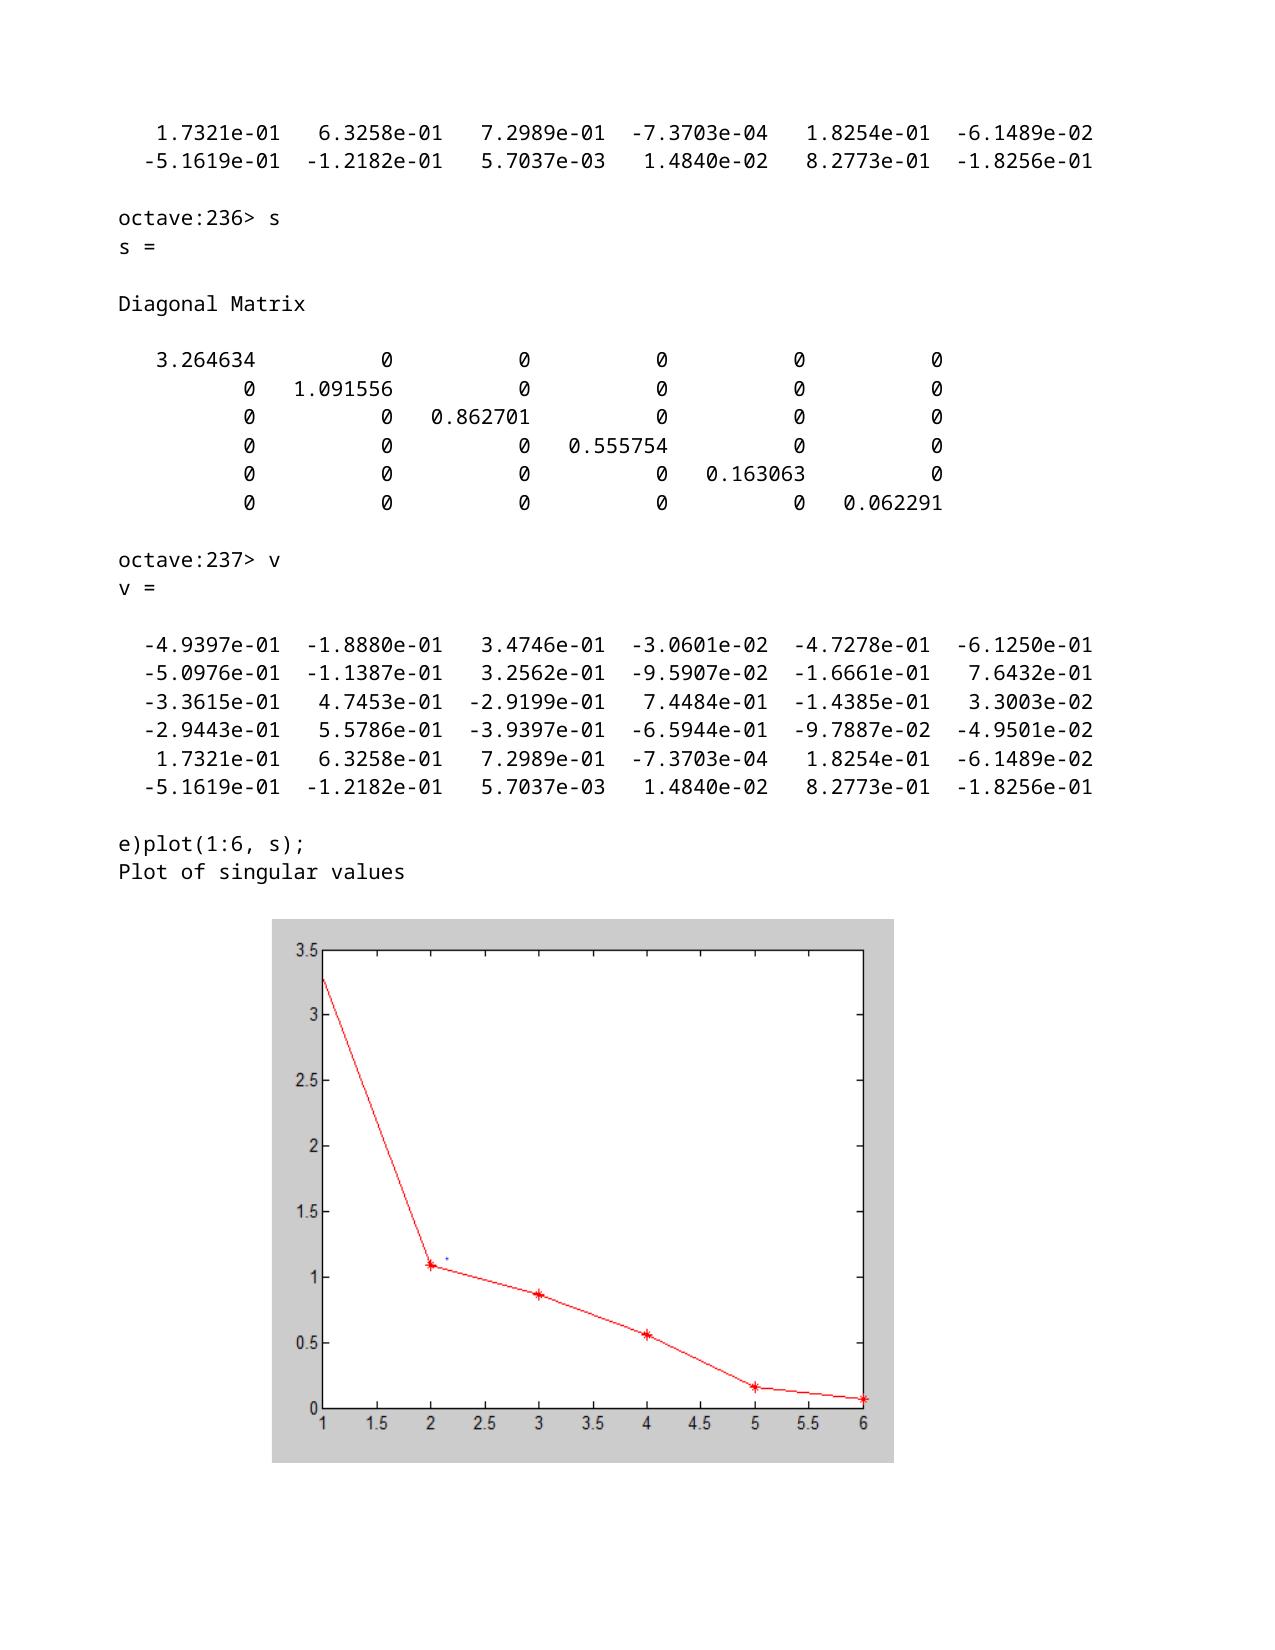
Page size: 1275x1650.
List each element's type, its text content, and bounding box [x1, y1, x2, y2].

text -5.0976e-01 -1.1387e-01 3.2562e-01 -9.5907e-02 -1.6661e-01 7.6432e-01 [118, 658, 1157, 687]
text -5.1619e-01 -1.2182e-01 5.7037e-03 1.4840e-02 8.2773e-01 -1.8256e-01 [118, 772, 1157, 801]
text 0 0 0 0 0.163063 0 [118, 459, 1157, 488]
text Plot of singular values [118, 857, 1157, 886]
text -3.3615e-01 4.7453e-01 -2.9199e-01 7.4484e-01 -1.4385e-01 3.3003e-02 [118, 687, 1157, 715]
text 0 0 0 0 0 0.062291 [118, 488, 1157, 516]
text 3.264634 0 0 0 0 0 [118, 346, 1157, 374]
text 1.7321e-01 6.3258e-01 7.2989e-01 -7.3703e-04 1.8254e-01 -6.1489e-02 [118, 118, 1157, 147]
text e)plot(1:6, s); [118, 829, 1157, 857]
text v = [118, 573, 1157, 602]
text s = [118, 232, 1157, 260]
text octave:237> v [118, 545, 1157, 573]
text 0 0 0.862701 0 0 0 [118, 402, 1157, 431]
text octave:236> s [118, 203, 1157, 232]
text 1.7321e-01 6.3258e-01 7.2989e-01 -7.3703e-04 1.8254e-01 -6.1489e-02 [118, 744, 1157, 772]
text 0 1.091556 0 0 0 0 [118, 374, 1157, 402]
text -5.1619e-01 -1.2182e-01 5.7037e-03 1.4840e-02 8.2773e-01 -1.8256e-01 [118, 147, 1157, 175]
text -4.9397e-01 -1.8880e-01 3.4746e-01 -3.0601e-02 -4.7278e-01 -6.1250e-01 [118, 630, 1157, 658]
picture [271, 919, 894, 1463]
text 0 0 0 0.555754 0 0 [118, 431, 1157, 459]
text Diagonal Matrix [118, 289, 1157, 317]
text -2.9443e-01 5.5786e-01 -3.9397e-01 -6.5944e-01 -9.7887e-02 -4.9501e-02 [118, 715, 1157, 744]
